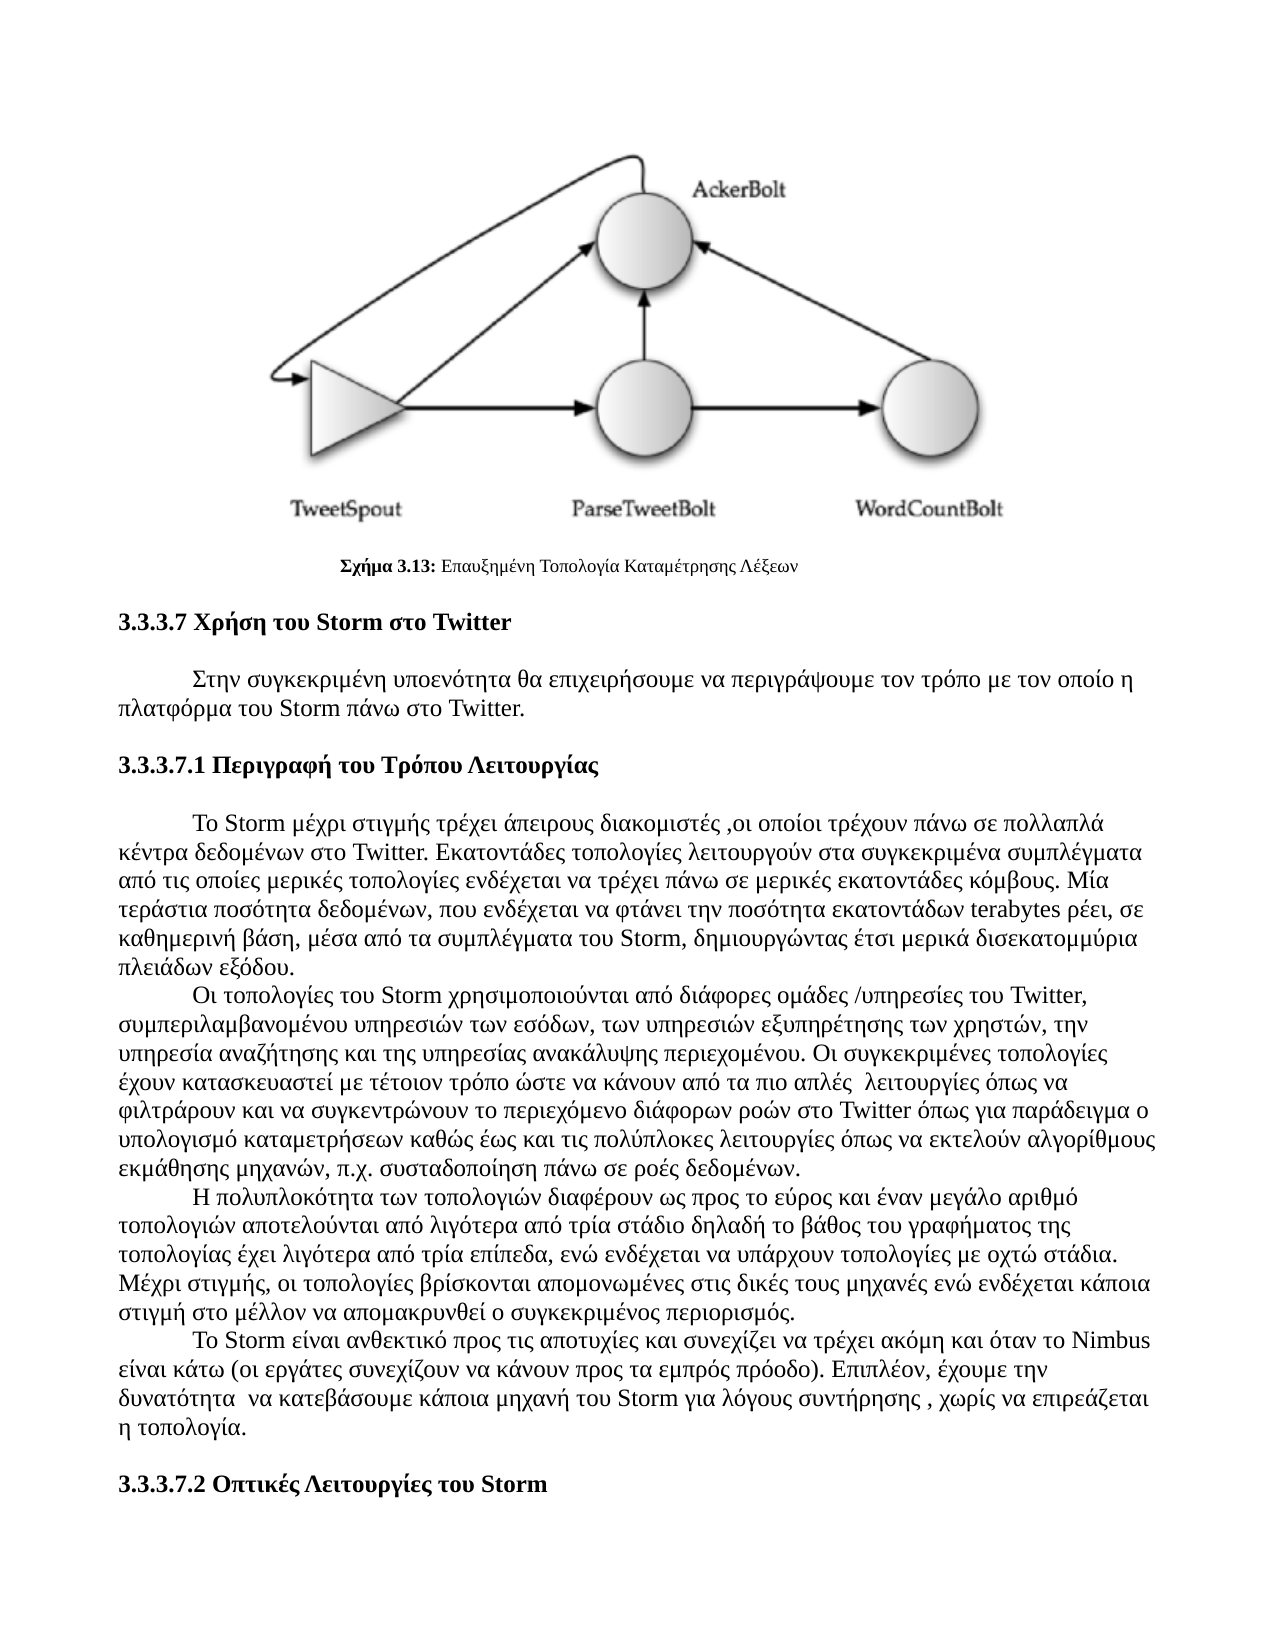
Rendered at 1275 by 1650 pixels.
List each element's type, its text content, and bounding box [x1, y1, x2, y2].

text 3.3.3.7.1 Περιγραφή του Τρόπου Λειτουργίας [118, 751, 1157, 779]
text Σχήμα 3.13: Επαυξημένη Τοπολογία Καταμέτρησης Λέξεων [118, 549, 1157, 578]
text Οι τοπολογίες του Storm χρησιμοποιούνται από διάφορες ομάδες /υπηρεσίες του Twitter, συμπεριλαμβανομένου υπηρεσιών των εσόδων, των υπηρεσιών εξυπηρέτησης των χρηστών, την υπηρεσία αναζήτησης και της υπηρεσίας ανακάλυψης περιεχομένου. Οι συγκεκριμένες τοπολογίες έχουν κατασκευαστεί με τέτοιον τρόπο ώστε να κάνουν από τα πιο απλές λειτουργίες όπως να φιλτράρουν και να συγκεντρώνουν το περιεχόμενο διάφορων ροών στο Twitter όπως για παράδειγμα ο υπολογισμό καταμετρήσεων καθώς έως και τις πολύπλοκες λειτουργίες όπως να εκτελούν αλγορίθμους εκμάθησης μηχανών, π.χ. συσταδοποίηση πάνω σε ροές δεδομένων. [118, 981, 1157, 1182]
picture [256, 146, 1019, 533]
text Το Storm είναι ανθεκτικό προς τις αποτυχίες και συνεχίζει να τρέχει ακόμη και όταν το Nimbus είναι κάτω (οι εργάτες συνεχίζουν να κάνουν προς τα εμπρός πρόοδο). Επιπλέον, έχουμε την δυνατότητα να κατεβάσουμε κάποια μηχανή του Storm για λόγους συντήρησης , χωρίς να επιρεάζεται η τοπολογία. [118, 1326, 1157, 1441]
text 3.3.3.7.2 Οπτικές Λειτουργίες του Storm [118, 1469, 1157, 1498]
text Στην συγκεκριμένη υποενότητα θα επιχειρήσουμε να περιγράψουμε τον τρόπο με τον οποίο η πλατφόρμα του Storm πάνω στο Twitter. [118, 664, 1157, 722]
text Η πολυπλοκότητα των τοπολογιών διαφέρουν ως προς το εύρος και έναν μεγάλο αριθμό τοπολογιών αποτελούνται από λιγότερα από τρία στάδιο δηλαδή το βάθος του γραφήματος της τοπολογίας έχει λιγότερα από τρία επίπεδα, ενώ ενδέχεται να υπάρχουν τοπολογίες με οχτώ στάδια. Μέχρι στιγμής, οι τοπολογίες βρίσκονται απομονωμένες στις δικές τους μηχανές ενώ ενδέχεται κάποια στιγμή στο μέλλον να απομακρυνθεί ο συγκεκριμένος περιορισμός. [118, 1182, 1157, 1326]
text 3.3.3.7 Χρήση του Storm στο Twitter [118, 607, 1157, 636]
text Το Storm μέχρι στιγμής τρέχει άπειρους διακομιστές ,οι οποίοι τρέχουν πάνω σε πολλαπλά κέντρα δεδομένων στο Twitter. Εκατοντάδες τοπολογίες λειτουργούν στα συγκεκριμένα συμπλέγματα από τις οποίες μερικές τοπολογίες ενδέχεται να τρέχει πάνω σε μερικές εκατοντάδες κόμβους. Μία τεράστια ποσότητα δεδομένων, που ενδέχεται να φτάνει την ποσότητα εκατοντάδων terabytes ρέει, σε καθημερινή βάση, μέσα από τα συμπλέγματα του Storm, δημιουργώντας έτσι μερικά δισεκατομμύρια πλειάδων εξόδου. [118, 808, 1157, 981]
